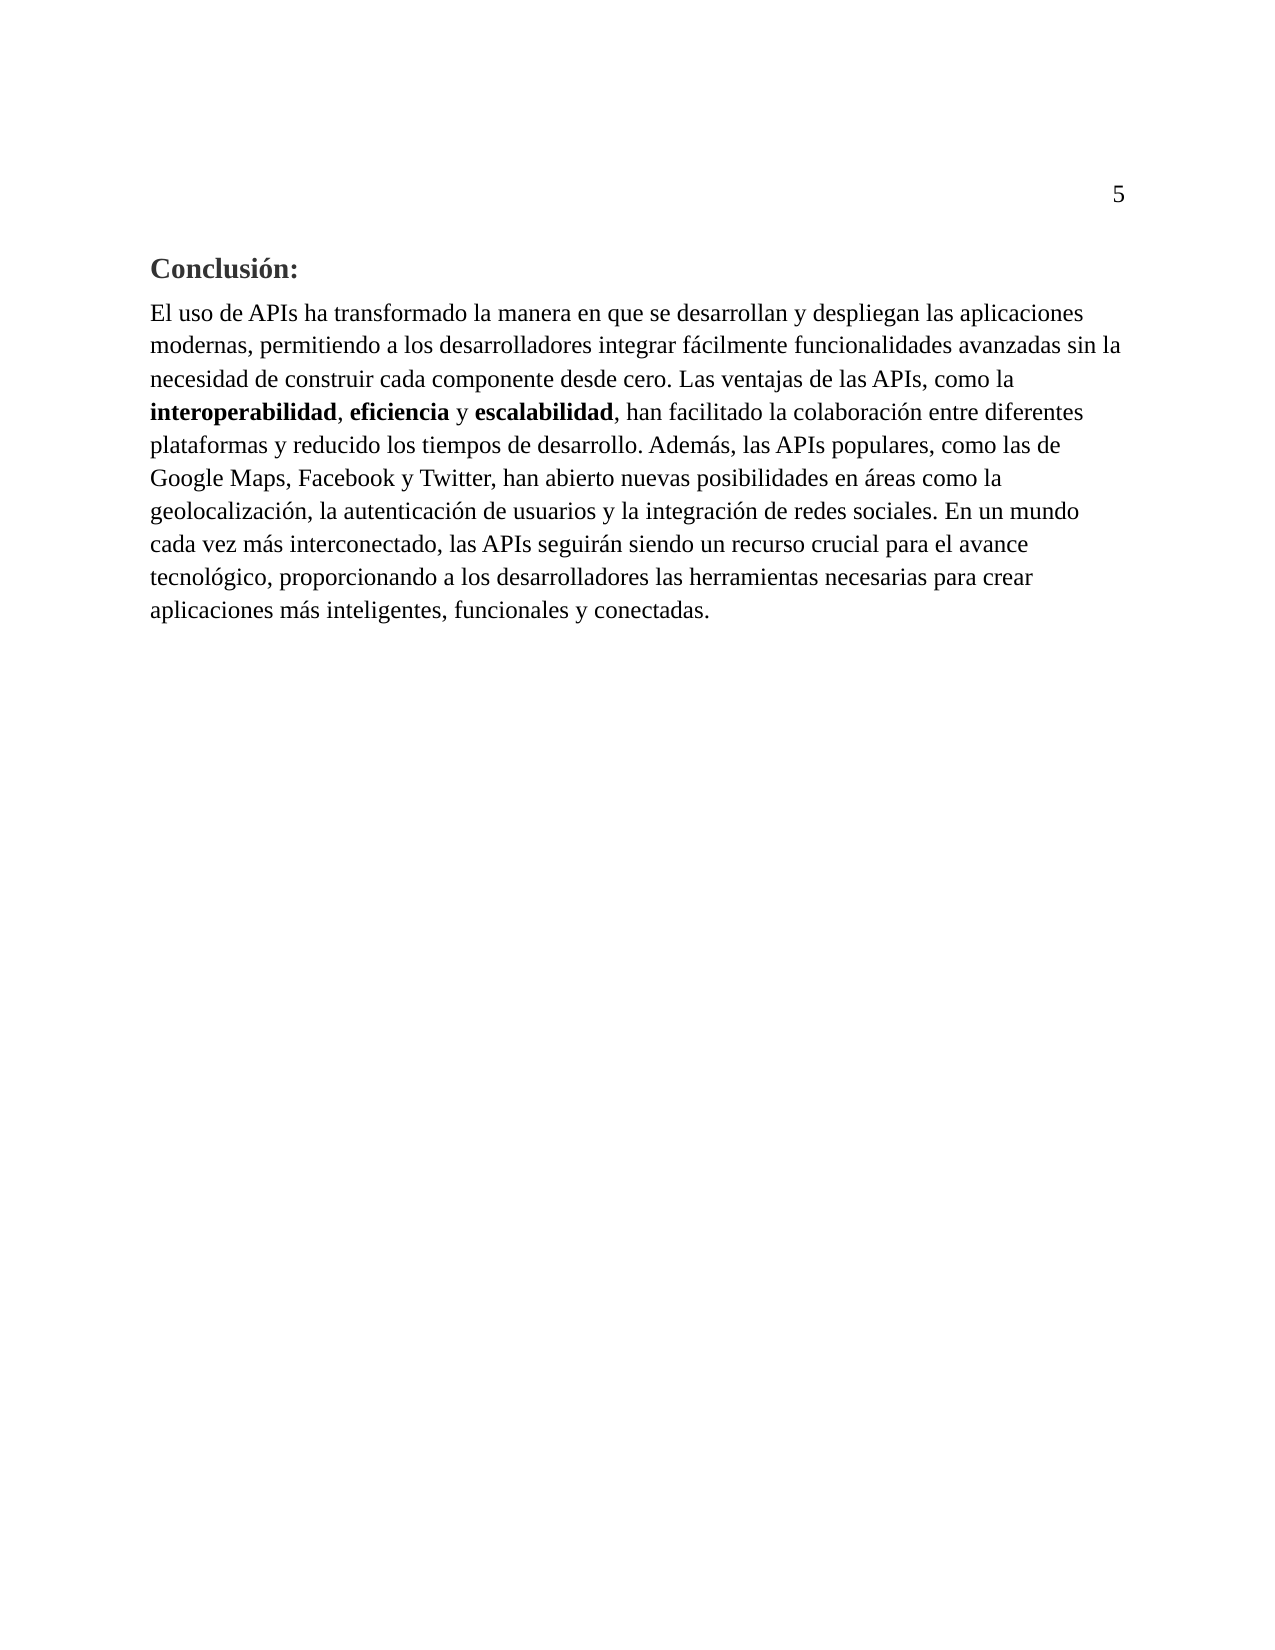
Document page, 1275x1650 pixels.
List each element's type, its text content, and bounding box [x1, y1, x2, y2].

subtitle Conclusión: [150, 252, 1125, 285]
text El uso de APIs ha transformado la manera en que se desarrollan y despliegan las aplicaciones modernas, permitiendo a los desarrolladores integrar fácilmente funcionalidades avanzadas sin la necesidad de construir cada componente desde cero. Las ventajas de las APIs, como la interoperabilidad, eficiencia y escalabilidad, han facilitado la colaboración entre diferentes plataformas y reducido los tiempos de desarrollo. Además, las APIs populares, como las de Google Maps, Facebook y Twitter, han abierto nuevas posibilidades en áreas como la geolocalización, la autenticación de usuarios y la integración de redes sociales. En un mundo cada vez más interconectado, las APIs seguirán siendo un recurso crucial para el avance tecnológico, proporcionando a los desarrolladores las herramientas necesarias para crear aplicaciones más inteligentes, funcionales y conectadas. [150, 298, 1125, 623]
